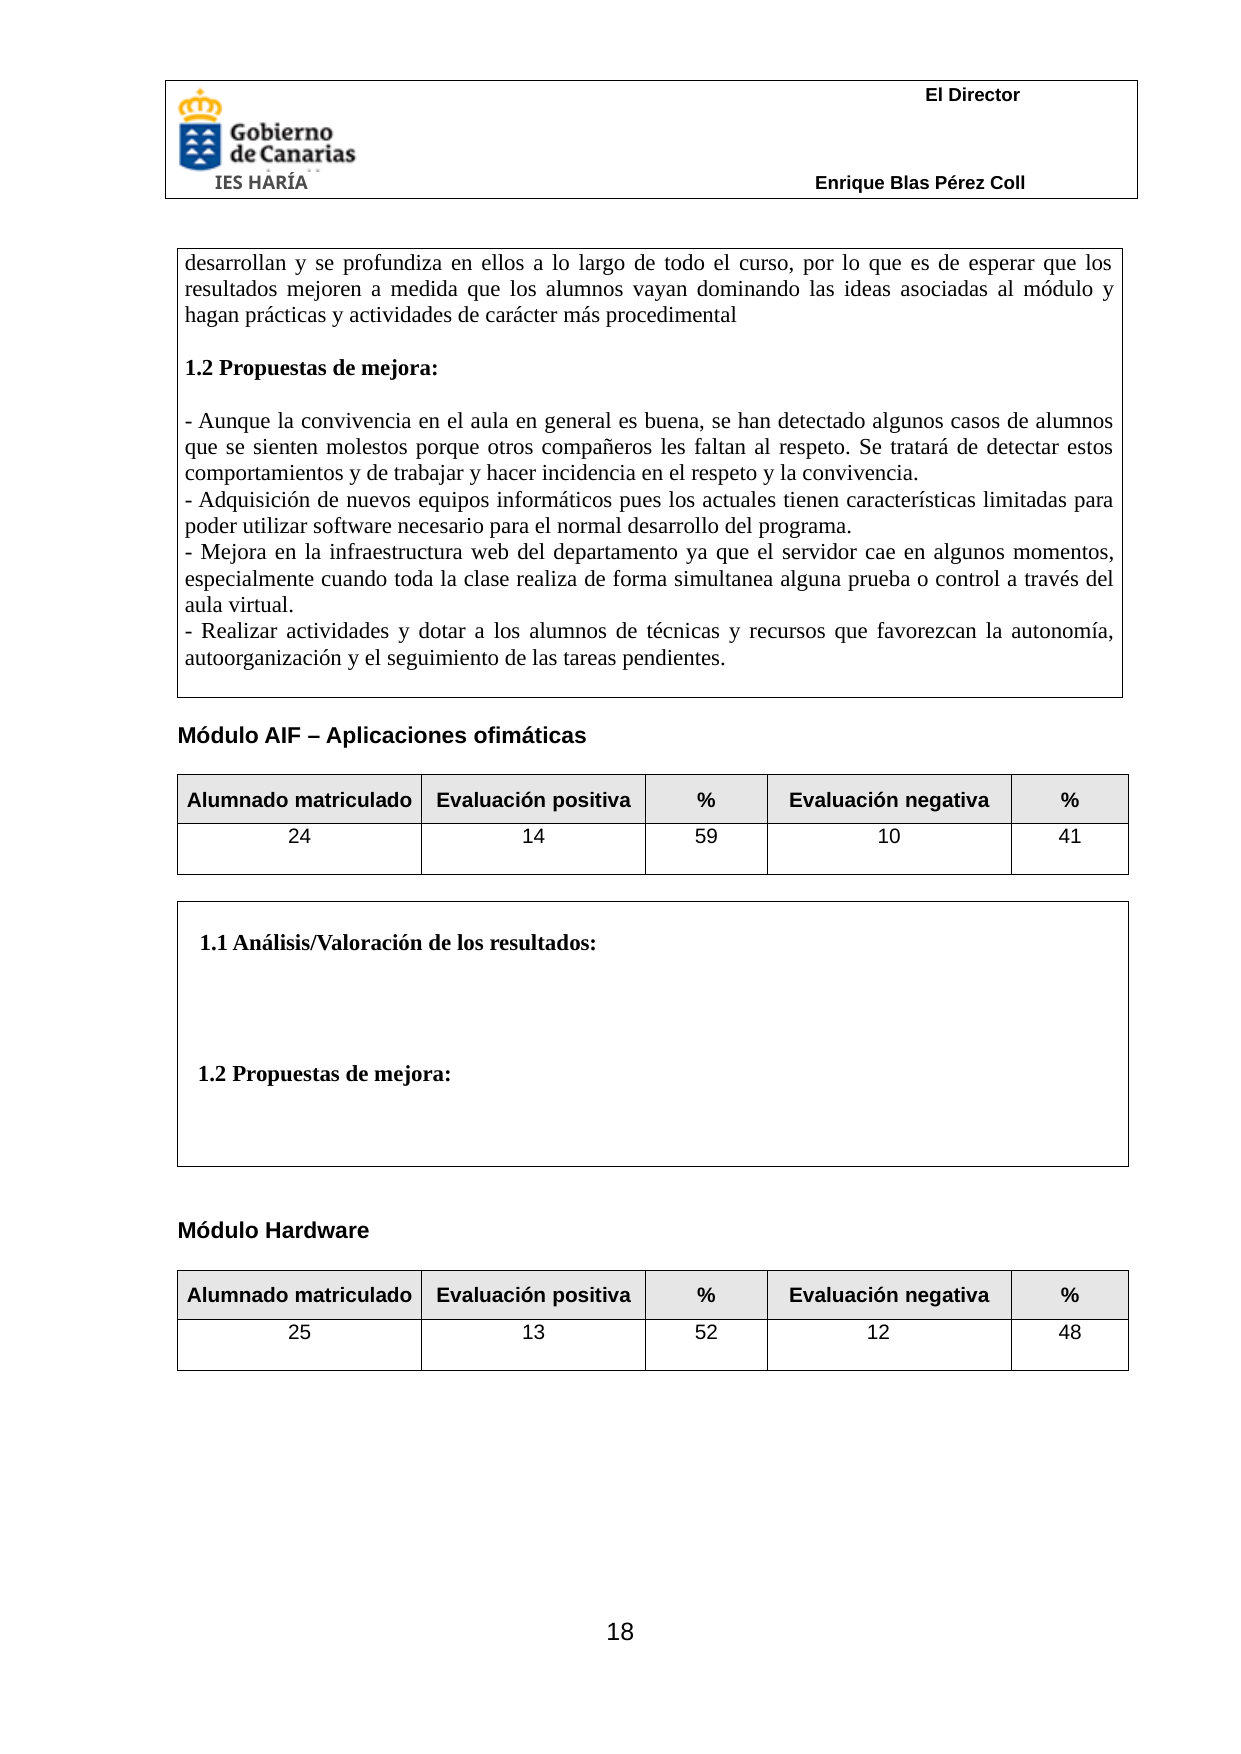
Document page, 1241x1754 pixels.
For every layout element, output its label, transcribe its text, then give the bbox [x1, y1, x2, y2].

table_header % [646, 1271, 767, 1319]
table_header Alumnado matriculado [178, 775, 421, 823]
table_header Evaluación positiva [422, 775, 645, 823]
table_header 1.1 Análisis/Valoración de los resultados: 1.2 Propuestas de mejora: [178, 902, 1128, 1166]
table_cell 41 [1012, 824, 1128, 874]
table_header Evaluación negativa [768, 1271, 1011, 1319]
table_header % [1012, 775, 1128, 823]
table_header desarrollan y se profundiza en ellos a lo largo de todo el curso, por lo que es de esperar que los resultados mejoren a medida que los alumnos vayan dominando las ideas asociadas al módulo y hagan prácticas y actividades de carácter más procedimental 1.2 Propuestas de mejora: - Aunque la convivencia en el aula en general es buena, se han detectado algunos casos de alumnos que se sienten molestos porque otros compañeros les faltan al respeto. Se tratará de detectar estos comportamientos y de trabajar y hacer incidencia en el respeto y la convivencia. - Adquisición de nuevos equipos informáticos pues los actuales tienen características limitadas para poder utilizar software necesario para el normal desarrollo del programa. - Mejora en la infraestructura web del departamento ya que el servidor cae en algunos momentos, especialmente cuando toda la clase realiza de forma simultanea alguna prueba o control a través del aula virtual. - Realizar actividades y dotar a los alumnos de técnicas y recursos que favorezcan la autonomía, autoorganización y el seguimiento de las tareas pendientes. [178, 249, 1122, 697]
text Módulo Hardware [177, 1217, 1122, 1244]
table_cell 25 [178, 1320, 421, 1369]
table_cell 48 [1012, 1320, 1128, 1369]
text Módulo AIF – Aplicaciones ofimáticas [177, 722, 1122, 748]
table_header Evaluación positiva [422, 1271, 645, 1319]
table_cell 52 [646, 1320, 767, 1369]
table_cell 24 [178, 824, 421, 874]
table_cell 10 [768, 824, 1011, 874]
picture [173, 85, 359, 172]
table_cell 59 [646, 824, 767, 874]
table_cell 13 [422, 1320, 645, 1369]
table_header Alumnado matriculado [178, 1271, 421, 1319]
table_header % [646, 775, 767, 823]
table_header Evaluación negativa [768, 775, 1011, 823]
table_cell 12 [768, 1320, 1011, 1369]
table_header % [1012, 1271, 1128, 1319]
table_cell 14 [422, 824, 645, 874]
